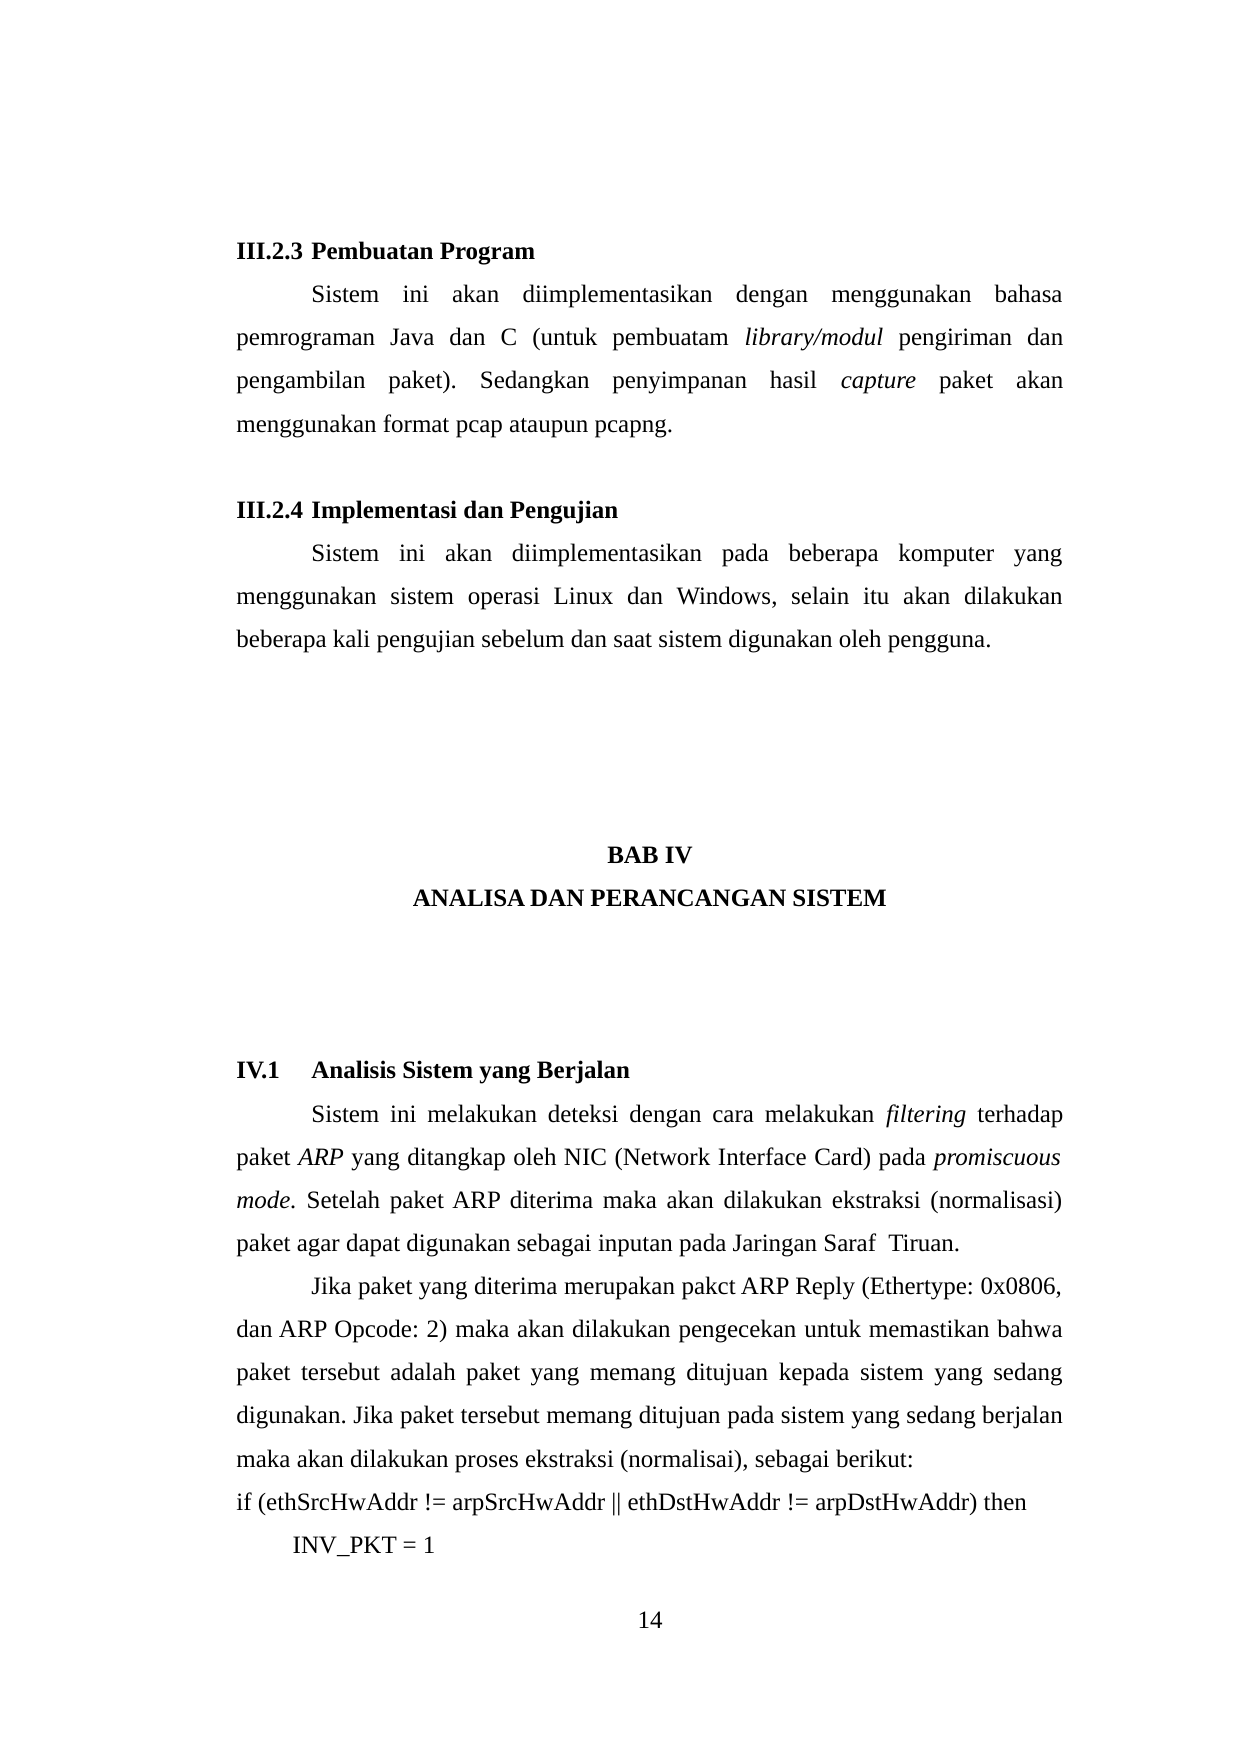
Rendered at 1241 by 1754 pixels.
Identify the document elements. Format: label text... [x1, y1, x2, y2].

list Implementasi dan Pengujian [236, 495, 1063, 524]
text Jika paket yang diterima merupakan pakct ARP Reply (Ethertype: 0x0806, dan ARP Opcode: 2) maka akan dilakukan pengecekan untuk memastikan bahwa paket tersebut adalah paket yang memang ditujuan kepada sistem yang sedang digunakan. Jika paket tersebut memang ditujuan pada sistem yang sedang berjalan maka akan dilakukan proses ekstraksi (normalisai), sebagai berikut: [236, 1271, 1063, 1472]
text Sistem ini melakukan deteksi dengan cara melakukan filtering terhadap paket ARP yang ditangkap oleh NIC (Network Interface Card) pada promiscuous mode. Setelah paket ARP diterima maka akan dilakukan ekstraksi (normalisasi) paket agar dapat digunakan sebagai inputan pada Jaringan Saraf Tiruan. [236, 1099, 1063, 1257]
text Sistem ini akan diimplementasikan pada beberapa komputer yang menggunakan sistem operasi Linux dan Windows, selain itu akan dilakukan beberapa kali pengujian sebelum dan saat sistem digunakan oleh pengguna. [236, 538, 1063, 653]
list Analisis Sistem yang Berjalan [236, 1056, 1063, 1084]
text BAB IV [236, 840, 1063, 869]
list Pembuatan Program [236, 236, 1063, 265]
text INV_PKT = 1 [236, 1530, 1063, 1559]
text Sistem ini akan diimplementasikan dengan menggunakan bahasa pemrograman Java dan C (untuk pembuatam library/modul pengiriman dan pengambilan paket). Sedangkan penyimpanan hasil capture paket akan menggunakan format pcap ataupun pcapng. [236, 279, 1063, 437]
text if (ethSrcHwAddr != arpSrcHwAddr || ethDstHwAddr != arpDstHwAddr) then [236, 1487, 1063, 1516]
text ANALISA DAN PERANCANGAN SISTEM [236, 883, 1063, 912]
